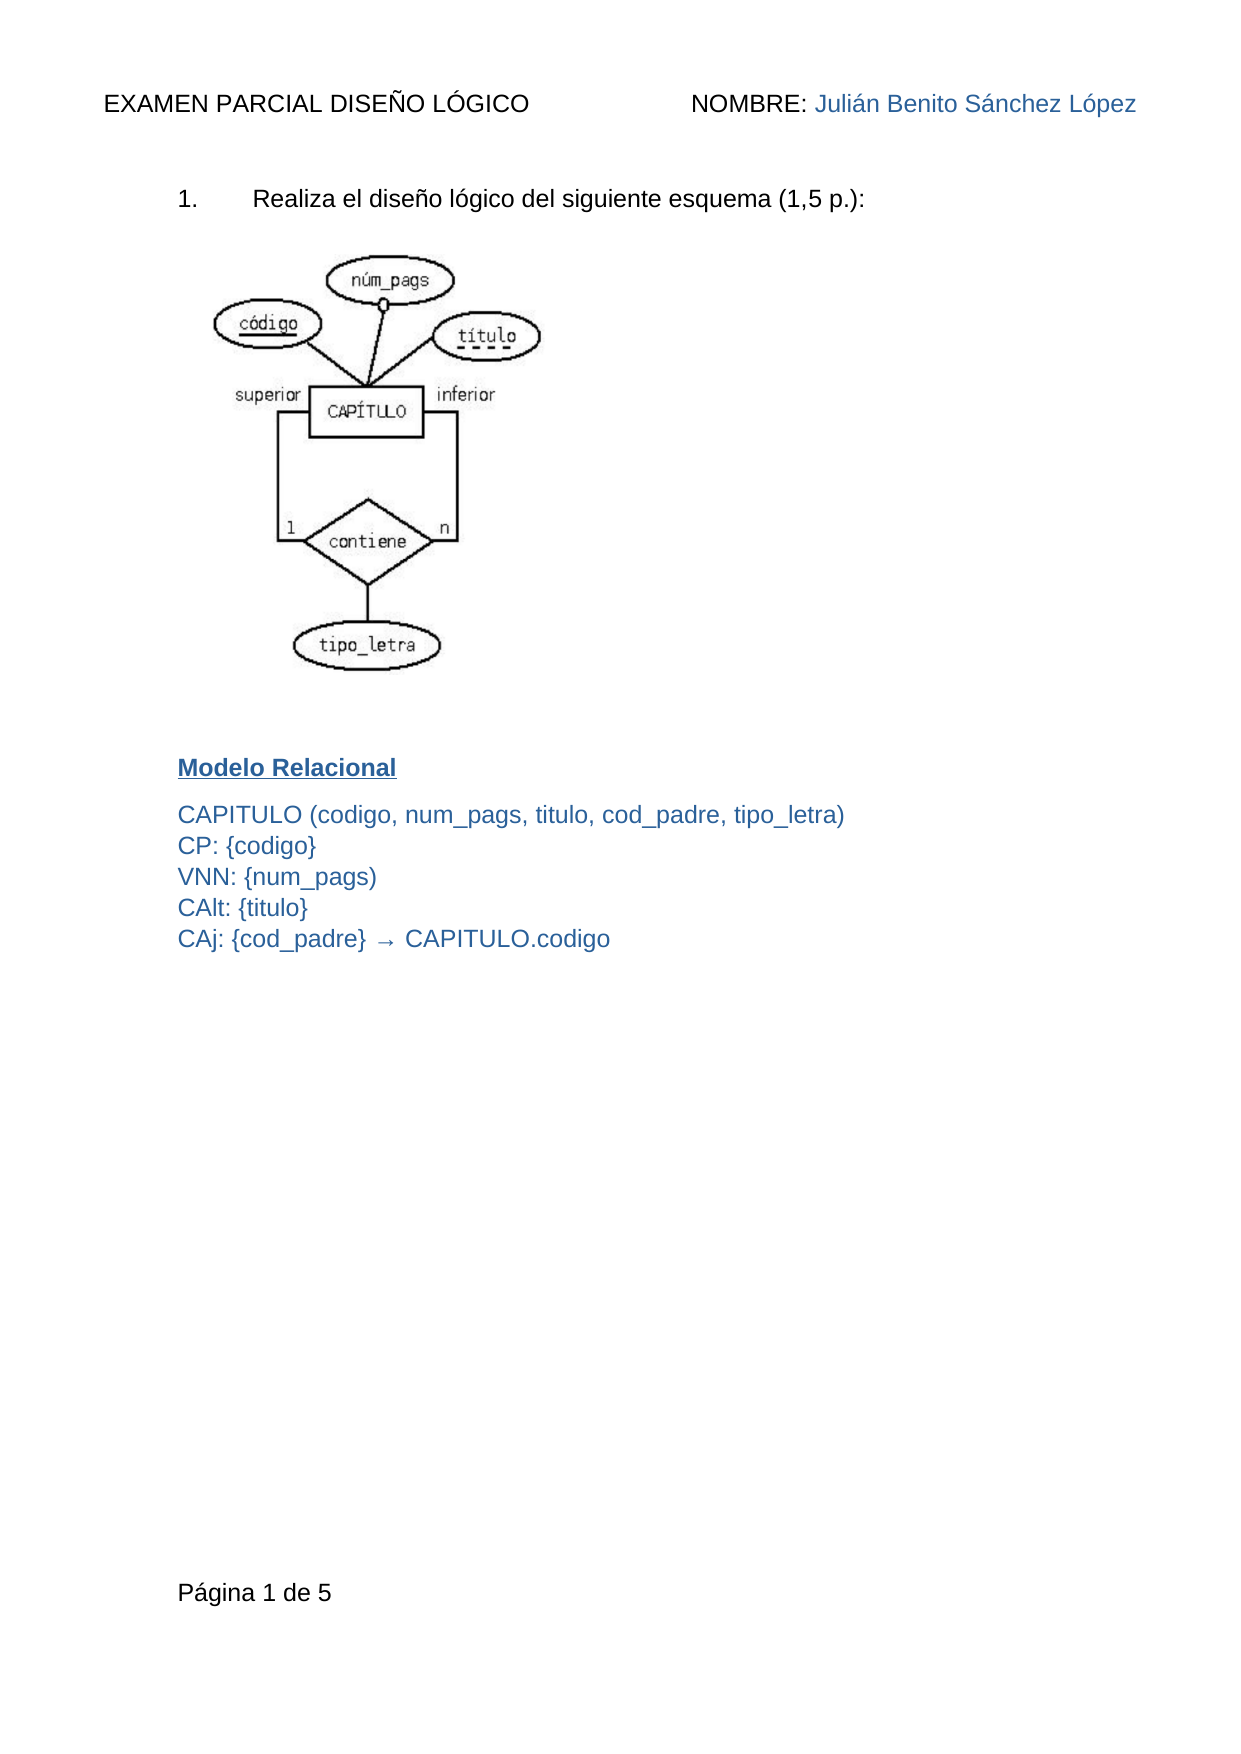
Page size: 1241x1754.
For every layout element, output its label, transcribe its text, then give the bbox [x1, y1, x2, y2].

text CAPITULO (codigo, num_pags, titulo, cod_padre, tipo_letra) CP: {codigo} VNN: {num_pags) CAlt: {titulo} CAj: {cod_padre} → CAPITULO.codigo [177, 800, 1137, 953]
picture [177, 231, 587, 686]
list Realiza el diseño lógico del siguiente esquema (1,5 p.): [177, 184, 1137, 213]
text EXAMEN PARCIAL DISEÑO LÓGICO NOMBRE: Julián Benito Sánchez López [103, 89, 1137, 117]
text Modelo Relacional [177, 753, 1137, 781]
